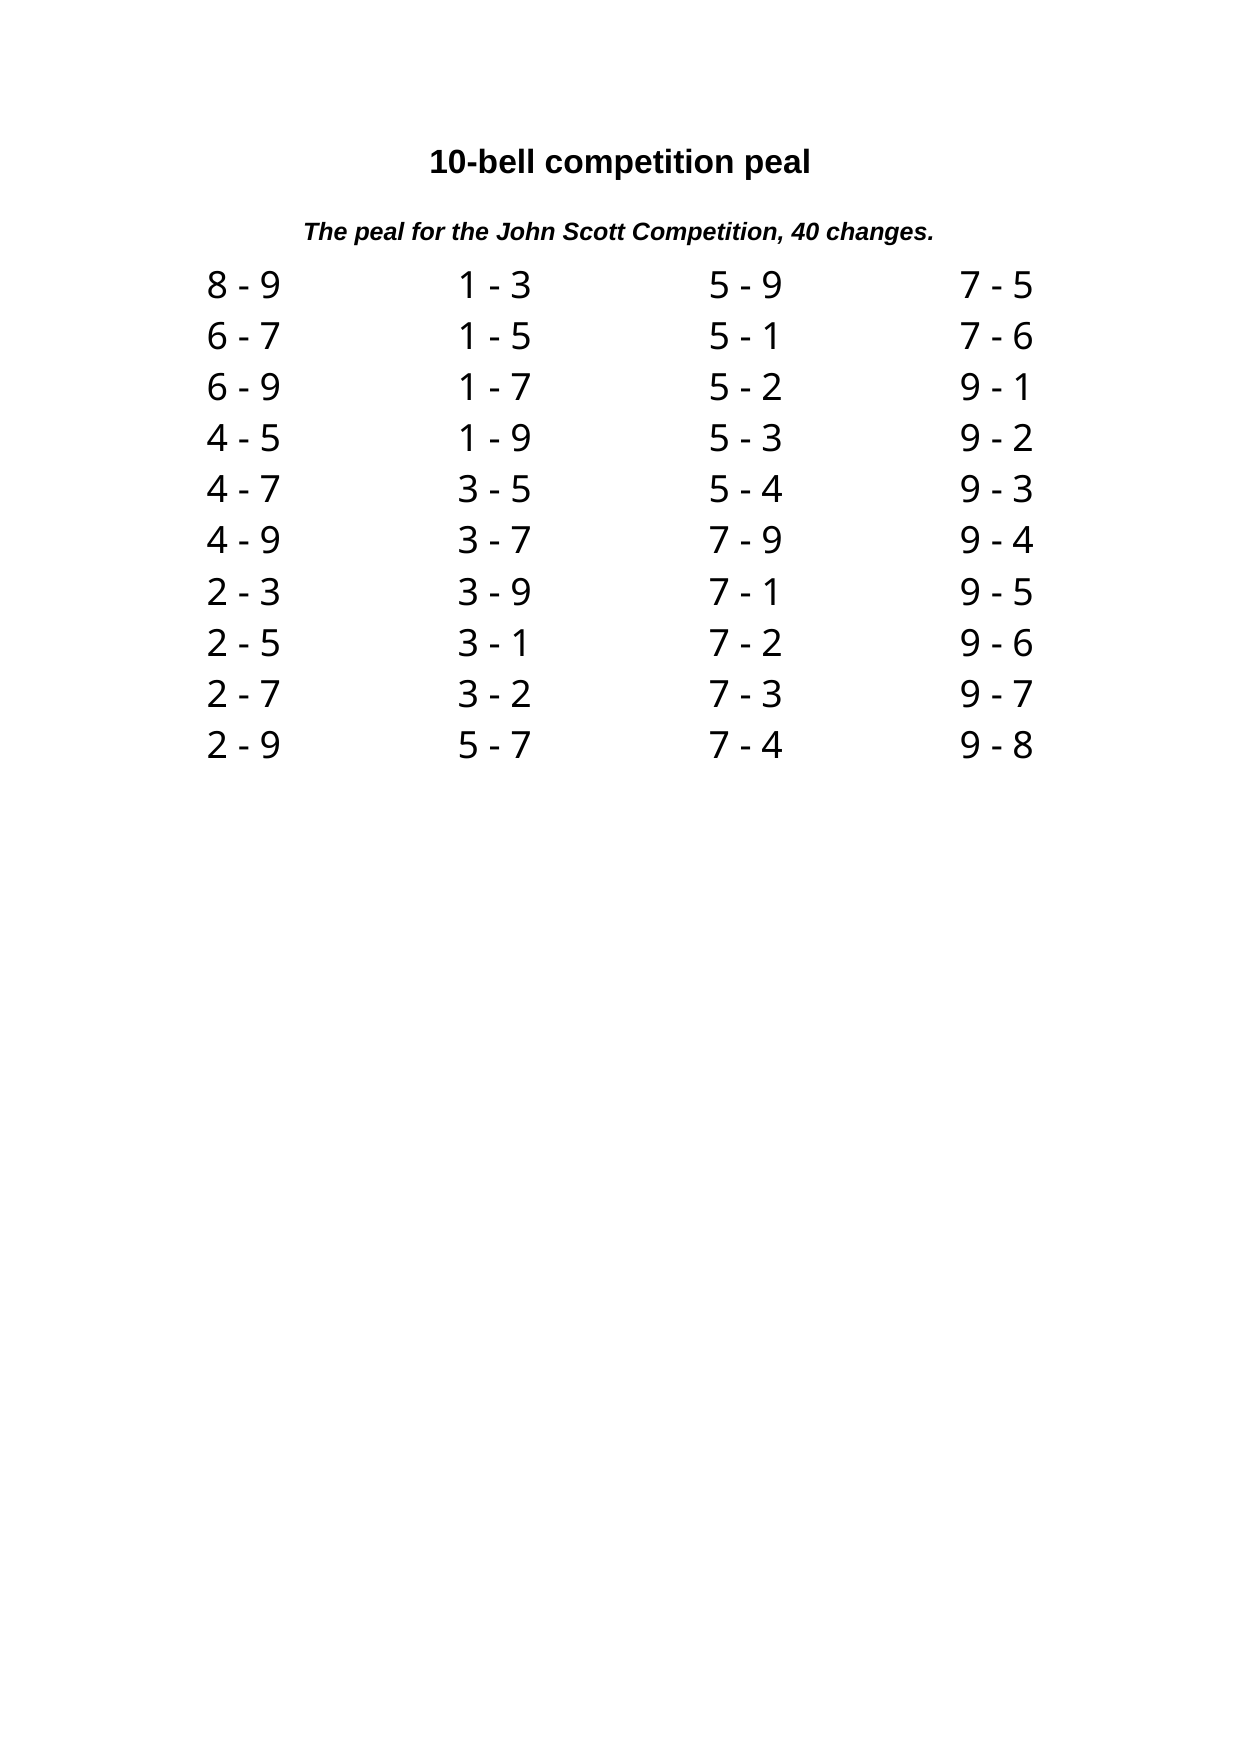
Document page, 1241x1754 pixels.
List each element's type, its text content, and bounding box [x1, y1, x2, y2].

text 5 - 2 [620, 361, 871, 412]
text 9 - 8 [871, 718, 1122, 769]
text 3 - 2 [369, 667, 620, 718]
text 3 - 5 [369, 463, 620, 514]
text 7 - 3 [620, 667, 871, 718]
text 7 - 4 [620, 718, 871, 769]
text 9 - 1 [871, 361, 1122, 412]
subtitle 10-bell competition peal [118, 143, 1122, 181]
text 2 - 5 [118, 616, 369, 667]
text 7 - 5 [871, 258, 1122, 309]
text 9 - 2 [871, 412, 1122, 463]
text 7 - 2 [620, 616, 871, 667]
text 5 - 1 [620, 309, 871, 361]
text 5 - 7 [369, 718, 620, 769]
text 3 - 7 [369, 514, 620, 565]
text 1 - 3 [369, 258, 620, 309]
text 6 - 7 [118, 309, 369, 361]
text 7 - 6 [871, 309, 1122, 361]
text 2 - 3 [118, 565, 369, 616]
text 5 - 9 [620, 258, 871, 309]
text 4 - 9 [118, 514, 369, 565]
text 9 - 4 [871, 514, 1122, 565]
text 8 - 9 [118, 258, 369, 309]
text 7 - 1 [620, 565, 871, 616]
text 1 - 7 [369, 361, 620, 412]
text 4 - 5 [118, 412, 369, 463]
text 1 - 9 [369, 412, 620, 463]
text 9 - 7 [871, 667, 1122, 718]
text 1 - 5 [369, 309, 620, 361]
text 2 - 9 [118, 718, 369, 769]
text 9 - 3 [871, 463, 1122, 514]
text 5 - 3 [620, 412, 871, 463]
text 7 - 9 [620, 514, 871, 565]
text 4 - 7 [118, 463, 369, 514]
text 5 - 4 [620, 463, 871, 514]
subtitle The peal for the John Scott Competition, 40 changes. [118, 218, 1122, 246]
text 2 - 7 [118, 667, 369, 718]
text 9 - 6 [871, 616, 1122, 667]
text 3 - 9 [369, 565, 620, 616]
text 3 - 1 [369, 616, 620, 667]
text 6 - 9 [118, 361, 369, 412]
text 9 - 5 [871, 565, 1122, 616]
